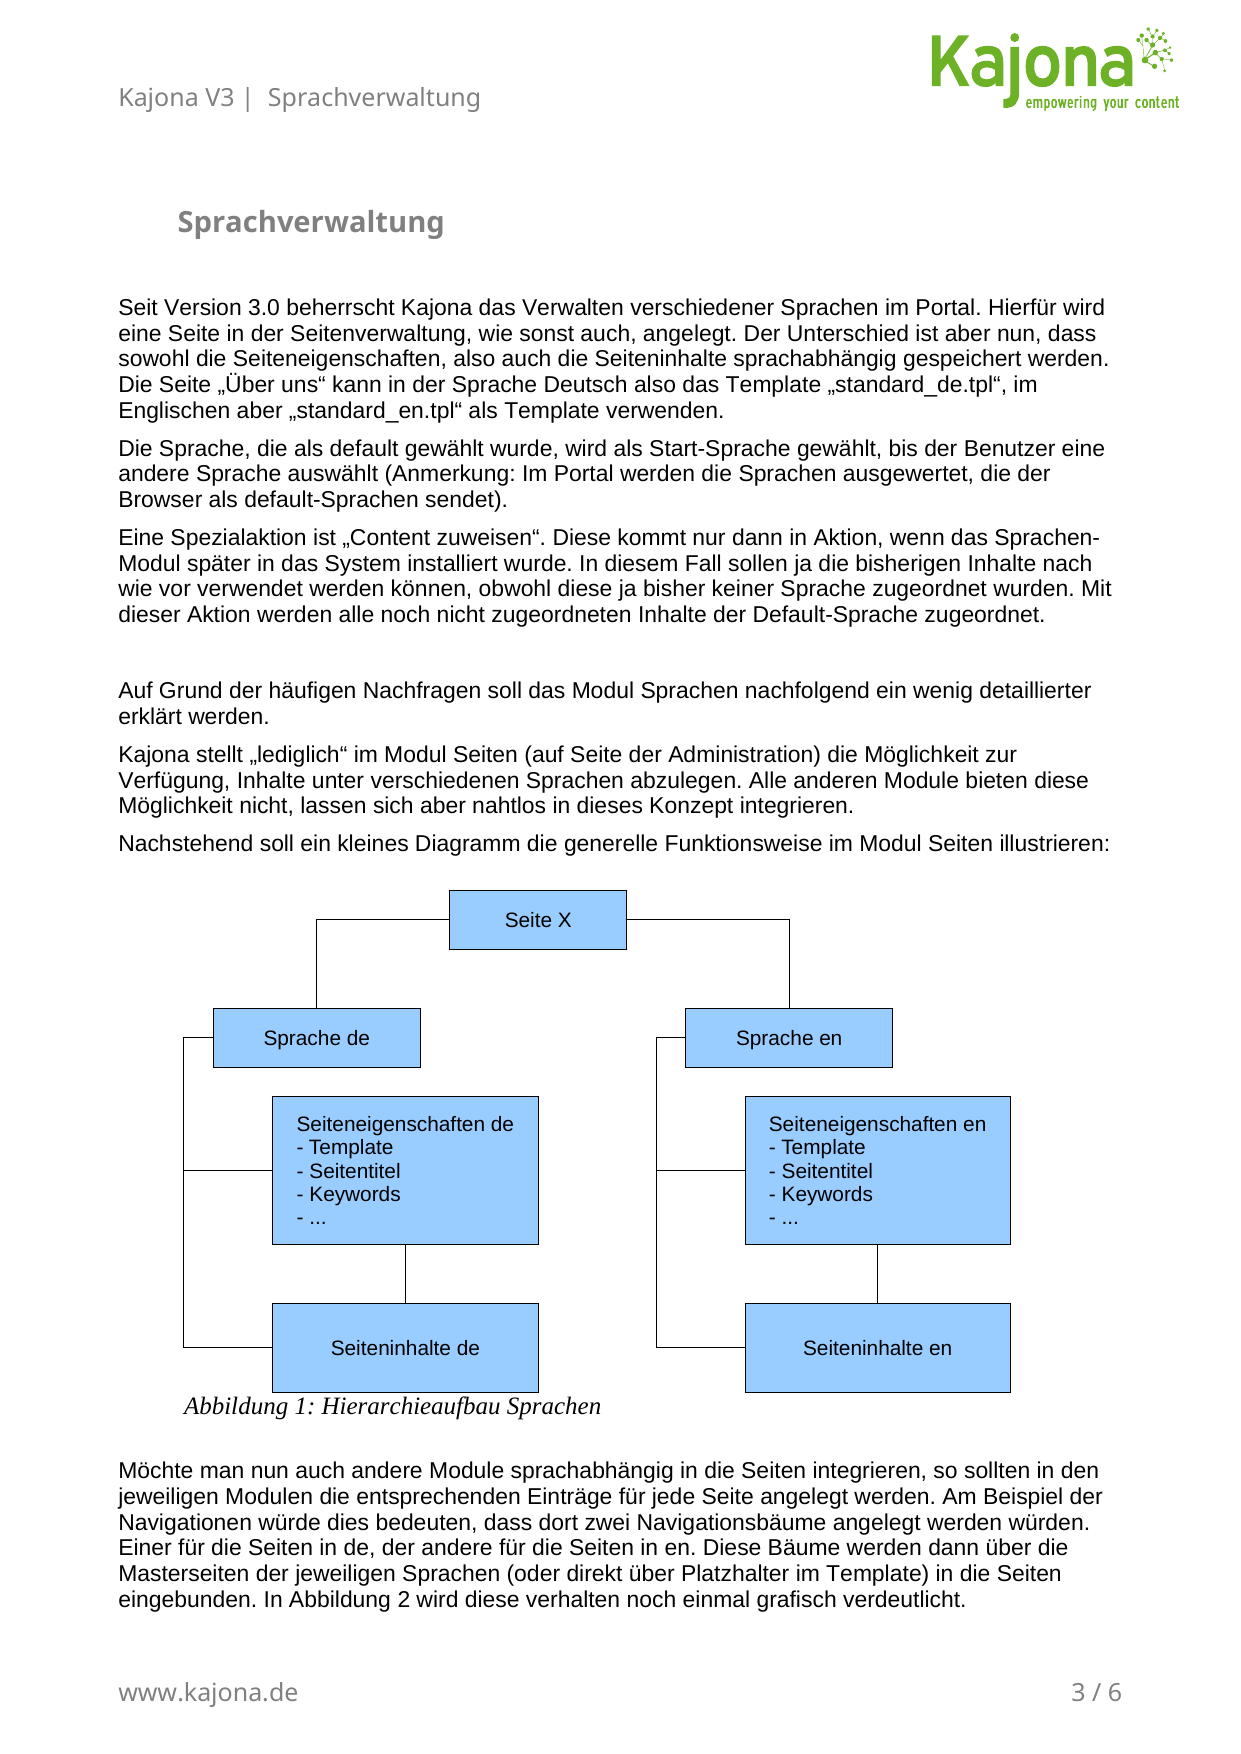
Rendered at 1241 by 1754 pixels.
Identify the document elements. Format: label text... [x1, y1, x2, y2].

text [184, 859, 1011, 871]
text Eine Spezialaktion ist „Content zuweisen“. Diese kommt nur dann in Aktion, wenn das Sprachen-Modul später in das System installiert wurde. In diesem Fall sollen ja die bisherigen Inhalte nach wie vor verwendet werden können, obwohl diese ja bisher keiner Sprache zugeordnet wurden. Mit dieser Aktion werden alle noch nicht zugeordneten Inhalte der Default-Sprache zugeordnet. [118, 525, 1122, 627]
text Möchte man nun auch andere Module sprachabhängig in die Seiten integrieren, so sollten in den jeweiligen Modulen die entsprechenden Einträge für jede Seite angelegt werden. Am Beispiel der Navigationen würde dies bedeuten, dass dort zwei Navigationsbäume angelegt werden würden. Einer für die Seiten in de, der andere für die Seiten in en. Diese Bäume werden dann über die Masterseiten der jeweiligen Sprachen (oder direkt über Platzhalter im Template) in die Seiten eingebunden. In Abbildung 2 wird diese verhalten noch einmal grafisch verdeutlicht. [118, 1458, 1122, 1612]
text Abbildung 1: Hierarchieaufbau Sprachen [657, 1171, 877, 1347]
text Kajona stellt „lediglich“ im Modul Seiten (auf Seite der Administration) die Möglichkeit zur Verfügung, Inhalte unter verschiedenen Sprachen abzulegen. Alle anderen Module bieten diese Möglichkeit nicht, lassen sich aber nahtlos in dieses Konzept integrieren. [118, 742, 1122, 818]
subtitle Sprachverwaltung [118, 201, 1122, 241]
text Abbildung 1: Hierarchieaufbau Sprachen [878, 1245, 1011, 1303]
text Abbildung 1: Hierarchieaufbau Sprachen [184, 920, 1011, 1420]
text Seit Version 3.0 beherrscht Kajona das Verwalten verschiedener Sprachen im Portal. Hierfür wird eine Seite in der Seitenverwaltung, wie sonst auch, angelegt. Der Unterschied ist aber nun, dass sowohl die Seiteneigenschaften, also auch die Seiteninhalte sprachabhängig gespeichert werden. Die Seite „Über uns“ kann in der Sprache Deutsch also das Template „standard_de.tpl“, im Englischen aber „standard_en.tpl“ als Template verwenden. [118, 295, 1122, 423]
text Nachstehend soll ein kleines Diagramm die generelle Funktionsweise im Modul Seiten illustrieren: [118, 831, 1122, 857]
text Abbildung 1: Hierarchieaufbau Sprachen [184, 1171, 405, 1347]
text Auf Grund der häufigen Nachfragen soll das Modul Sprachen nachfolgend ein wenig detaillierter erklärt werden. [118, 678, 1122, 729]
text Abbildung 1: Hierarchieaufbau Sprachen [184, 871, 1011, 1170]
text Die Sprache, die als default gewählt wurde, wird als Start-Sprache gewählt, bis der Benutzer eine andere Sprache auswählt (Anmerkung: Im Portal werden die Sprachen ausgewertet, die der Browser als default-Sprachen sendet). [118, 435, 1122, 512]
